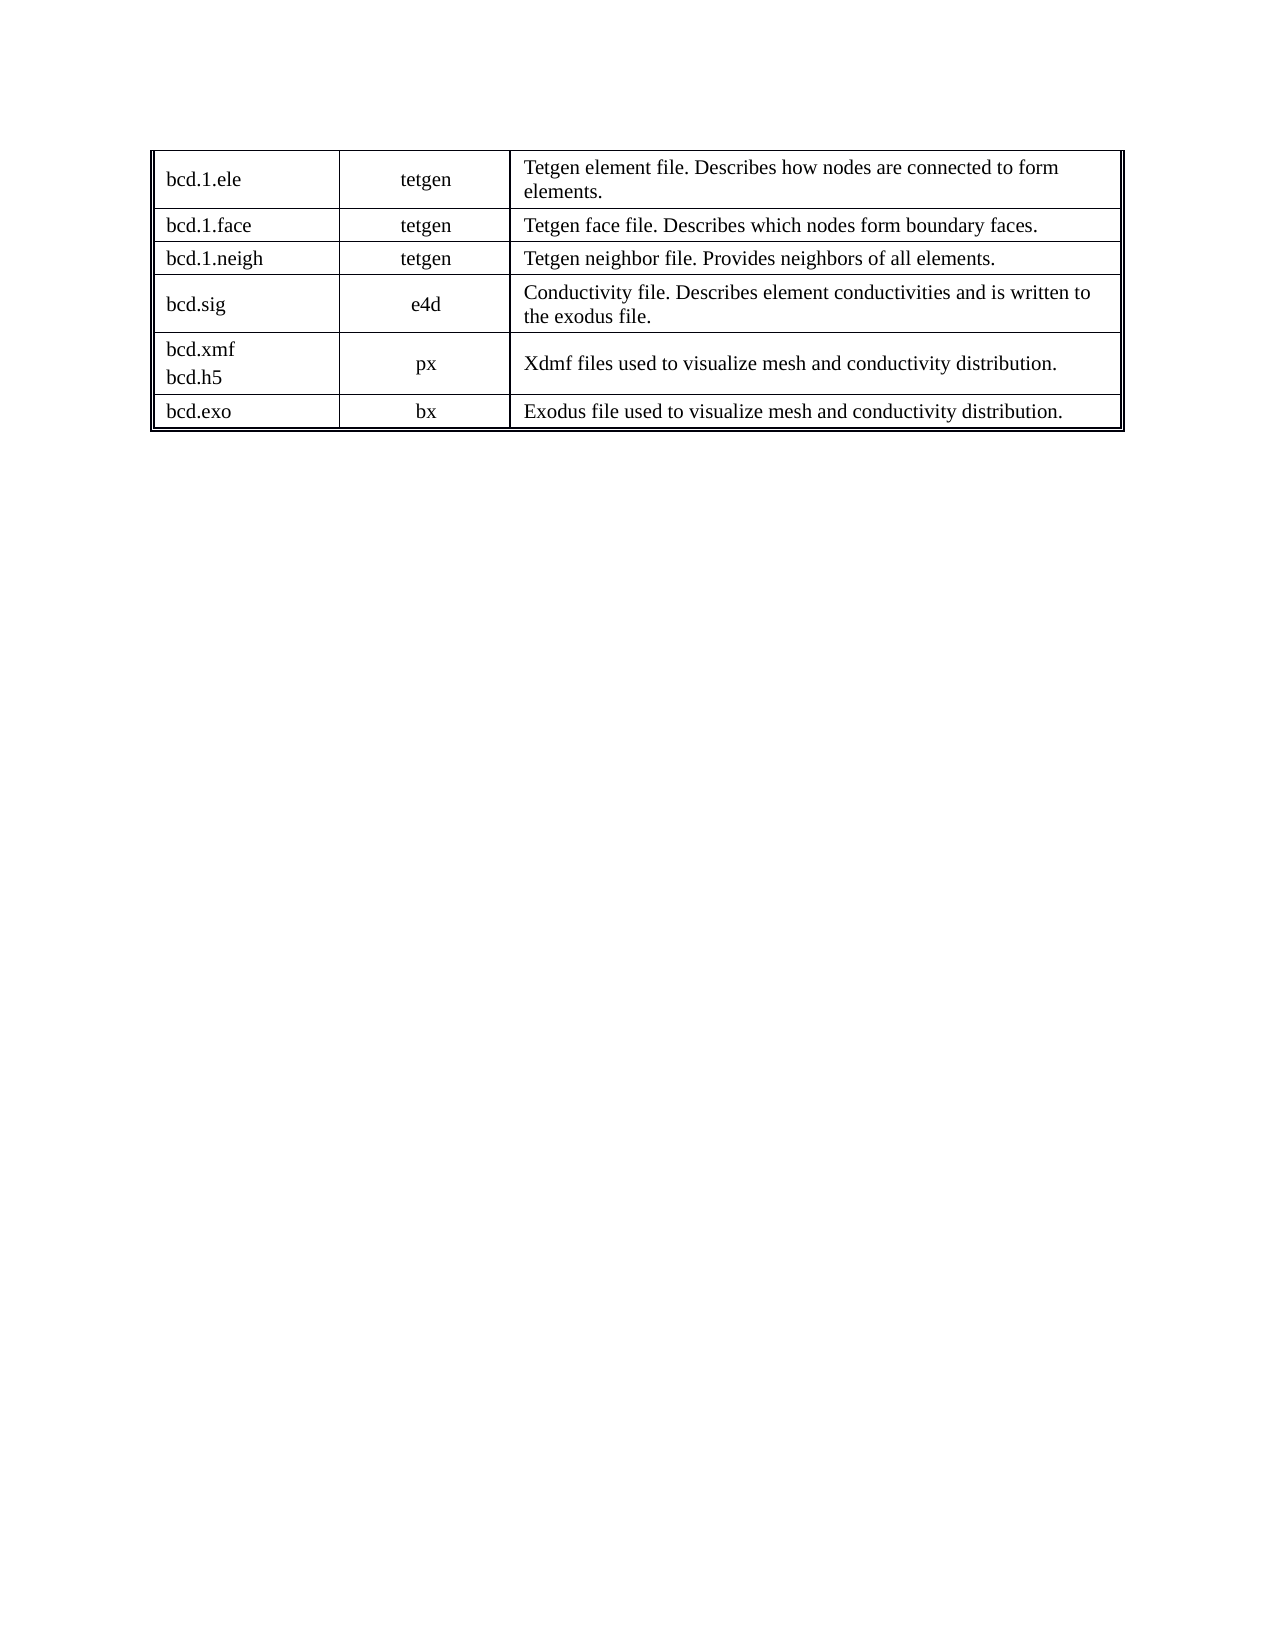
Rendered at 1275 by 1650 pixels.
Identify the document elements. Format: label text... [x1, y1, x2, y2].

table_cell Conductivity file. Describes element conductivities and is written to the exodus file. [511, 275, 1120, 332]
table_cell Tetgen face file. Describes which nodes form boundary faces. [511, 209, 1120, 241]
table_cell Tetgen neighbor file. Provides neighbors of all elements. [511, 242, 1120, 274]
table_cell e4d [340, 275, 509, 332]
table_cell bcd.1.face [155, 209, 339, 241]
table_cell tetgen [340, 242, 509, 274]
table_cell Tetgen element file. Describes how nodes are connected to form elements. [511, 151, 1120, 207]
table_cell tetgen [340, 151, 509, 207]
table_cell px [340, 333, 509, 393]
table_cell bcd.1.neigh [155, 242, 339, 274]
table_cell bcd.exo [155, 395, 339, 427]
table_cell bx [340, 395, 509, 427]
table_cell tetgen [340, 209, 509, 241]
table_cell Exodus file used to visualize mesh and conductivity distribution. [511, 395, 1120, 427]
table_cell Xdmf files used to visualize mesh and conductivity distribution. [511, 333, 1120, 393]
table_cell bcd.xmf bcd.h5 [155, 333, 339, 393]
table_cell bcd.1.ele [155, 151, 339, 207]
table_cell bcd.sig [155, 275, 339, 332]
